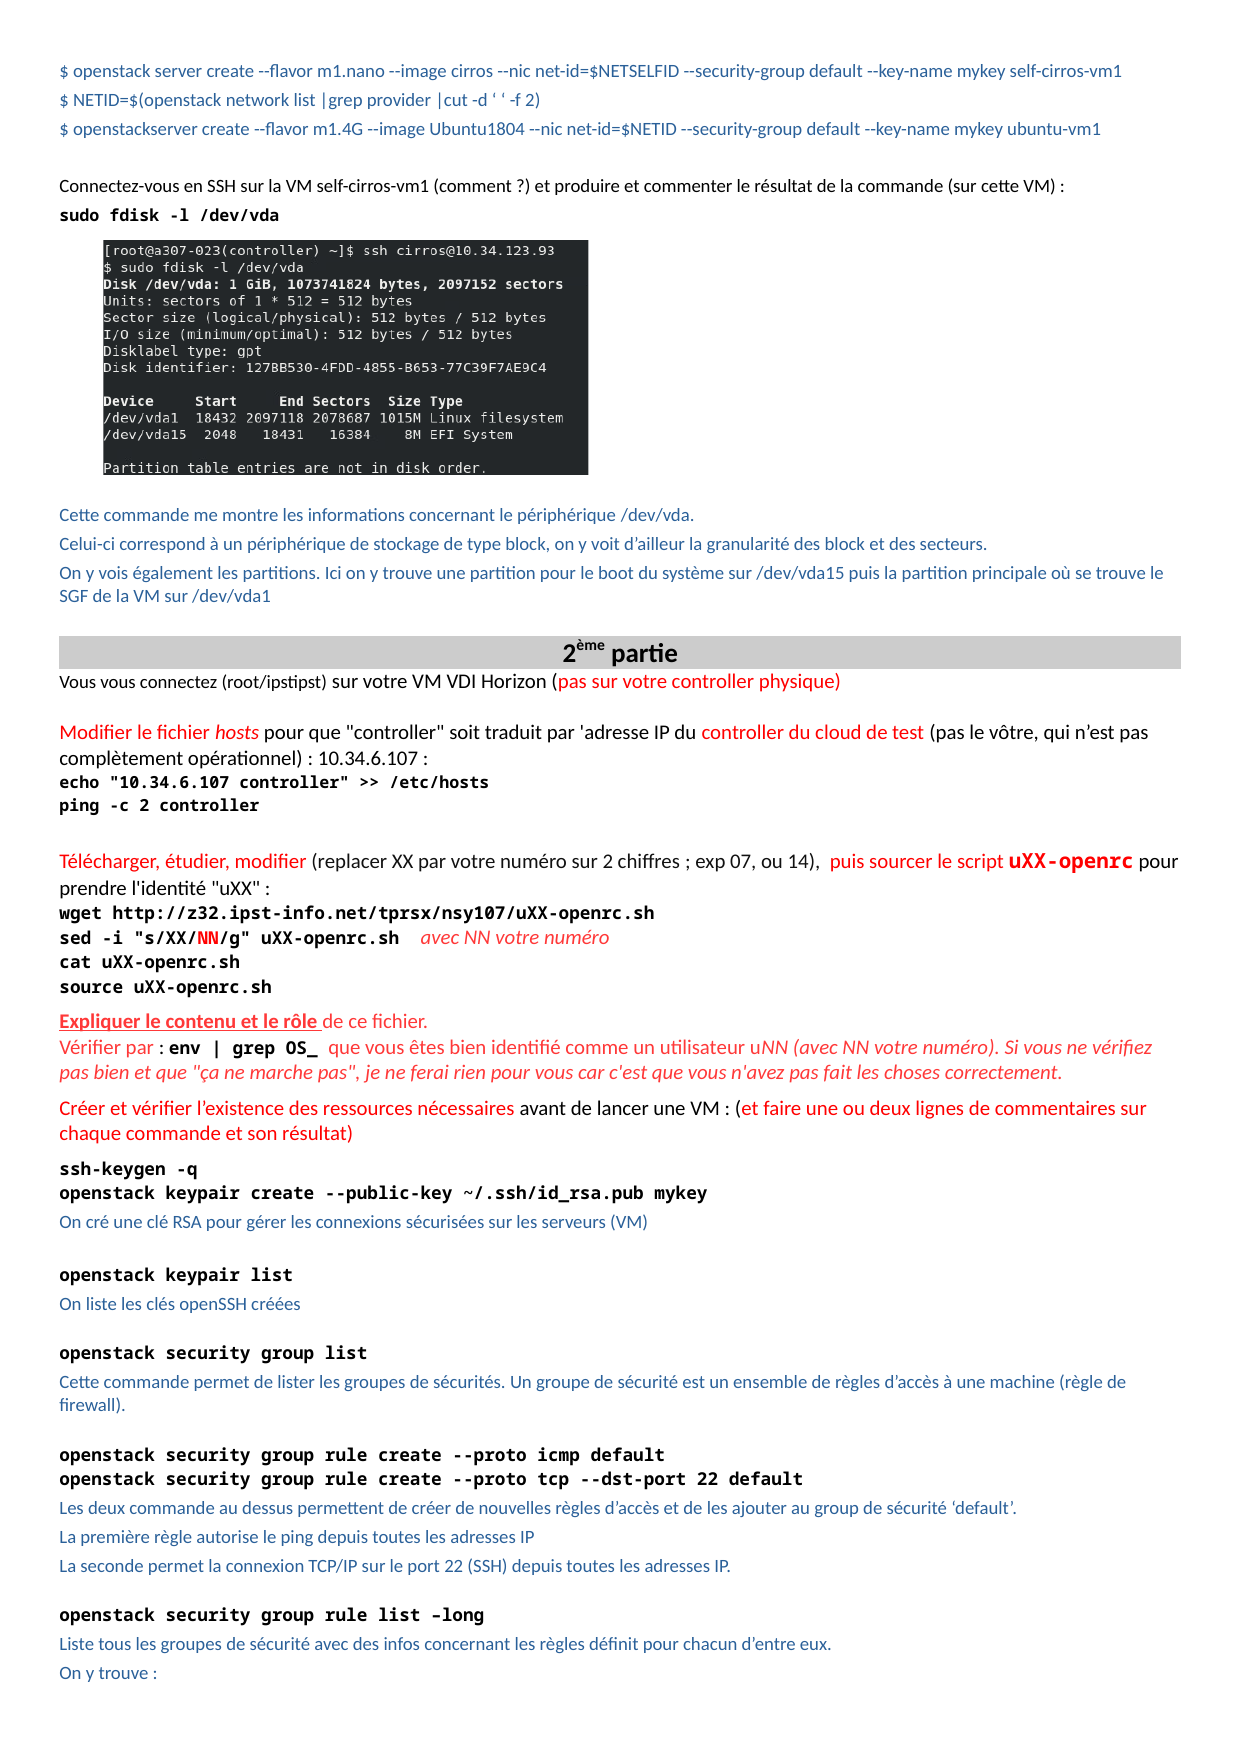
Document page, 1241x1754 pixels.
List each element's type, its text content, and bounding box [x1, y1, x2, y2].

text Expliquer le contenu et le rôle de ce fichier. [59, 1008, 1181, 1034]
text Télécharger, étudier, modifier (replacer XX par votre numéro sur 2 chiffres ; exp 07, ou 14), puis sourcer le script uXX-openrc pour prendre l'identité "uXX" : [59, 846, 1181, 900]
text $ openstackserver create --flavor m1.4G --image Ubuntu1804 --nic net-id=$NETID --security-group default --key-name mykey ubuntu-vm1 [59, 117, 1181, 140]
text Cette commande permet de lister les groupes de sécurités. Un groupe de sécurité est un ensemble de règles d’accès à une machine (règle de firewall). [59, 1371, 1181, 1416]
text $ NETID=$(openstack network list |grep provider |cut -d ‘ ‘ -f 2) [59, 88, 1181, 111]
text Vous vous connectez (root/ipstipst) sur votre VM VDI Horizon (pas sur votre controller physique) [59, 669, 1181, 694]
text La seconde permet la connexion TCP/IP sur le port 22 (SSH) depuis toutes les adresses IP. [59, 1554, 1181, 1577]
text wget http://z32.ipst-info.net/tprsx/nsy107/uXX-openrc.sh [59, 900, 1181, 924]
text sed -i "s/XX/NN/g" uXX-openrc.sh avec NN votre numéro [59, 924, 1181, 950]
text Liste tous les groupes de sécurité avec des infos concernant les règles définit pour chacun d’entre eux. [59, 1632, 1181, 1655]
text 2ème partie [59, 636, 1181, 669]
text Celui-ci correspond à un périphérique de stockage de type block, on y voit d’ailleur la granularité des block et des secteurs. [59, 532, 1181, 555]
text openstack security group rule create --proto icmp default [59, 1442, 1181, 1466]
text source uXX-openrc.sh [59, 974, 1181, 998]
text sudo fdisk -l /dev/vda [59, 203, 1181, 226]
text cat uXX-openrc.sh [59, 950, 1181, 974]
text Connectez-vous en SSH sur la VM self-cirros-vm1 (comment ?) et produire et commenter le résultat de la commande (sur cette VM) : [59, 174, 1181, 197]
text On cré une clé RSA pour gérer les connexions sécurisées sur les serveurs (VM) [59, 1210, 1181, 1233]
text Vérifier par : env | grep OS_ que vous êtes bien identifié comme un utilisateur uNN (avec NN votre numéro). Si vous ne vérifiez pas bien et que "ça ne marche pas", je ne ferai rien pour vous car c'est que vous n'avez pas fait les choses correctement. [59, 1034, 1181, 1085]
text openstack security group rule create --proto tcp --dst-port 22 default [59, 1466, 1181, 1490]
text Créer et vérifier l’existence des ressources nécessaires avant de lancer une VM : (et faire une ou deux lignes de commentaires sur chaque commande et son résultat) [59, 1095, 1181, 1146]
text On liste les clés openSSH créées [59, 1292, 1181, 1315]
picture [103, 240, 589, 475]
text Modifier le fichier hosts pour que "controller" soit traduit par 'adresse IP du controller du cloud de test (pas le vôtre, qui n’est pas complètement opérationnel) : 10.34.6.107 : [59, 719, 1181, 770]
text ssh-keygen -q [59, 1156, 1181, 1180]
text Les deux commande au dessus permettent de créer de nouvelles règles d’accès et de les ajouter au group de sécurité ‘default’. [59, 1496, 1181, 1519]
text openstack keypair create --public-key ~/.ssh/id_rsa.pub mykey [59, 1180, 1181, 1204]
text openstack security group rule list –long [59, 1602, 1181, 1627]
text echo "10.34.6.107 controller" >> /etc/hosts [59, 770, 1181, 793]
text Cette commande me montre les informations concernant le périphérique /dev/vda. [59, 503, 1181, 526]
text openstack security group list [59, 1341, 1181, 1365]
text ping -c 2 controller [59, 793, 1181, 816]
text On y trouve : [59, 1661, 1181, 1684]
text La première règle autorise le ping depuis toutes les adresses IP [59, 1525, 1181, 1548]
text openstack keypair list [59, 1262, 1181, 1286]
text $ openstack server create --flavor m1.nano --image cirros --nic net-id=$NETSELFID --security-group default --key-name mykey self-cirros-vm1 [59, 59, 1181, 82]
text On y vois également les partitions. Ici on y trouve une partition pour le boot du système sur /dev/vda15 puis la partition principale où se trouve le SGF de la VM sur /dev/vda1 [59, 561, 1181, 607]
